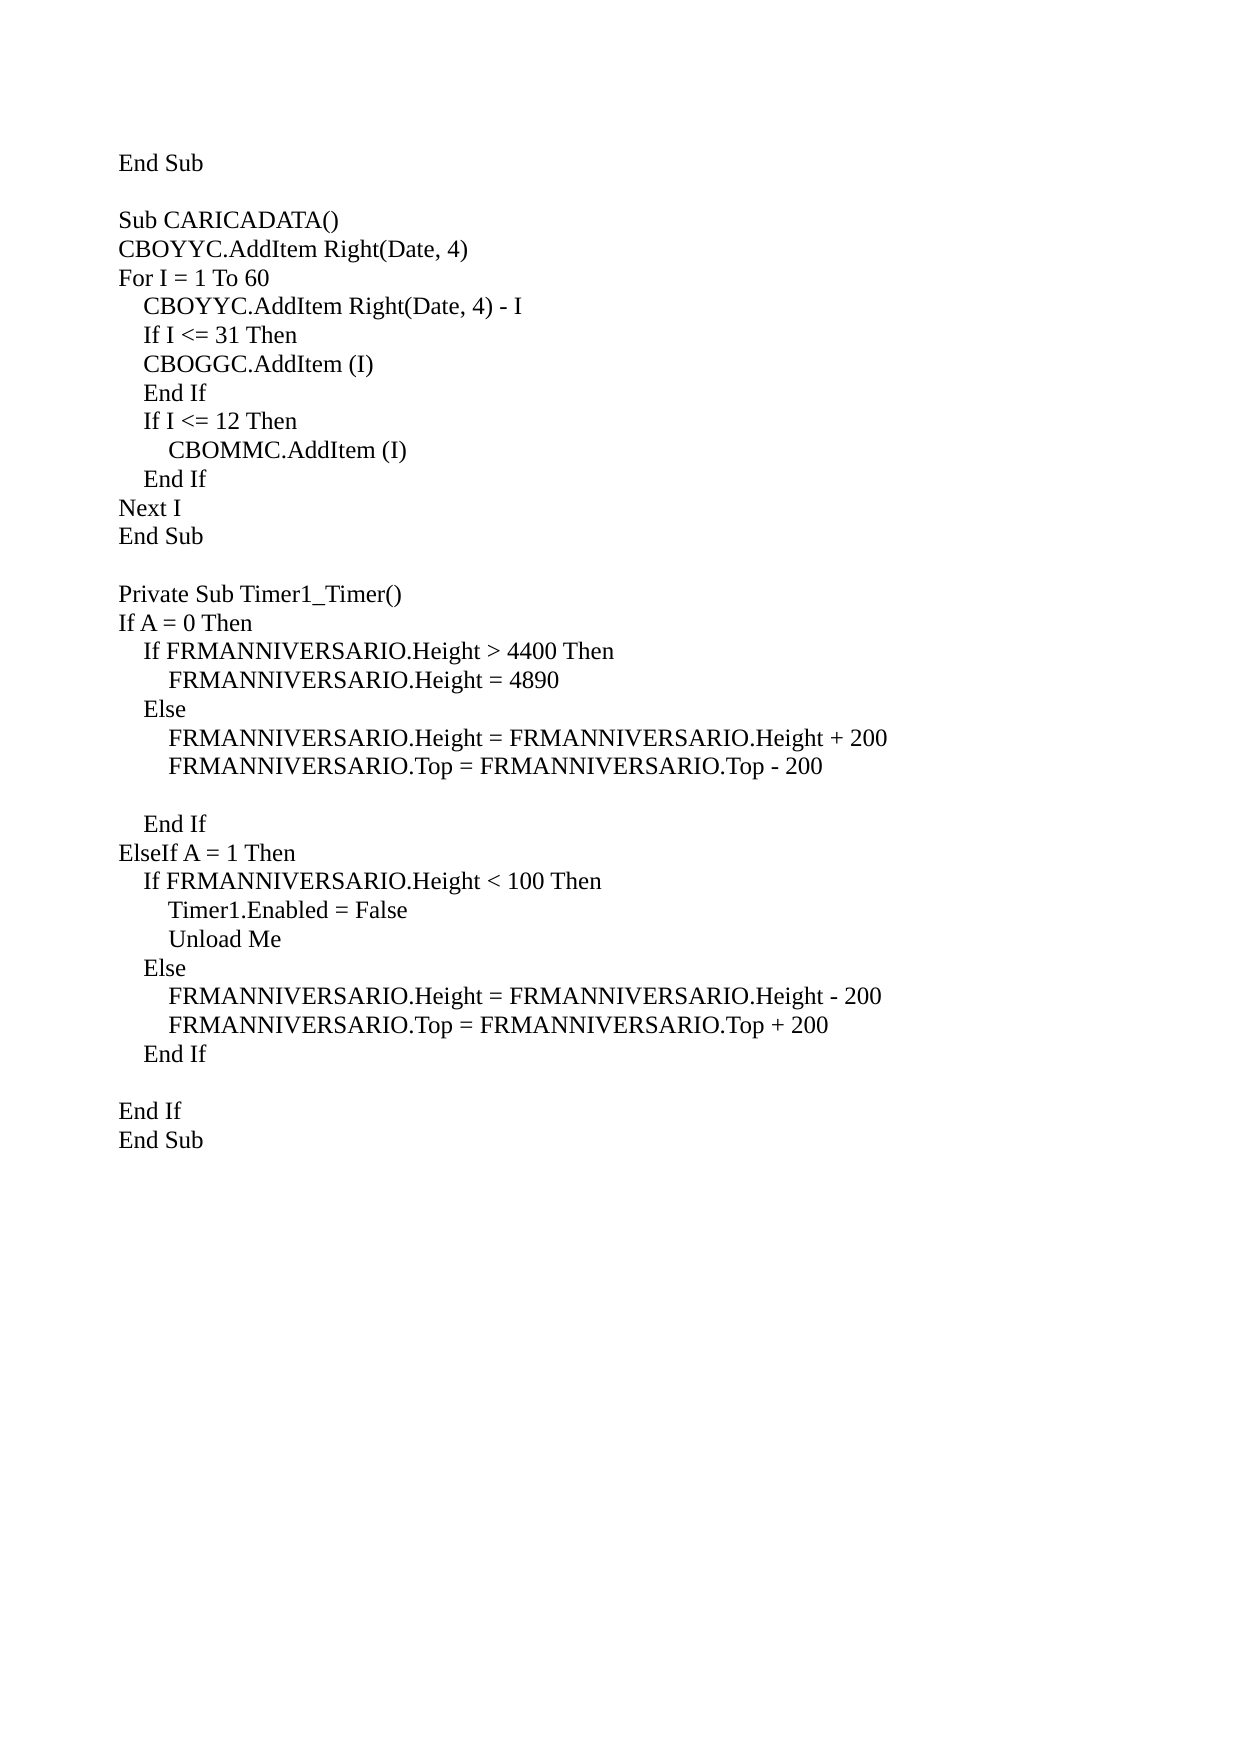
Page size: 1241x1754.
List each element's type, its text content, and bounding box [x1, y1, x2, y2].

text FRMANNIVERSARIO.Height = FRMANNIVERSARIO.Height + 200 [118, 723, 1122, 751]
text Sub CARICADATA() [118, 205, 1122, 234]
text Next I [118, 493, 1122, 521]
text CBOYYC.AddItem Right(Date, 4) - I [118, 291, 1122, 320]
text Else [118, 694, 1122, 723]
text ElseIf A = 1 Then [118, 838, 1122, 866]
text Timer1.Enabled = False [118, 895, 1122, 924]
text If I <= 12 Then [118, 406, 1122, 435]
text CBOGGC.AddItem (I) [118, 349, 1122, 378]
text End If [118, 378, 1122, 406]
text FRMANNIVERSARIO.Height = FRMANNIVERSARIO.Height - 200 [118, 981, 1122, 1010]
text FRMANNIVERSARIO.Height = 4890 [118, 665, 1122, 694]
text CBOYYC.AddItem Right(Date, 4) [118, 234, 1122, 263]
text End If [118, 1039, 1122, 1068]
text End Sub [118, 521, 1122, 550]
text End Sub [118, 148, 1122, 176]
text Else [118, 953, 1122, 981]
text If FRMANNIVERSARIO.Height < 100 Then [118, 866, 1122, 895]
text FRMANNIVERSARIO.Top = FRMANNIVERSARIO.Top - 200 [118, 751, 1122, 780]
text If A = 0 Then [118, 608, 1122, 636]
text Private Sub Timer1_Timer() [118, 579, 1122, 608]
text FRMANNIVERSARIO.Top = FRMANNIVERSARIO.Top + 200 [118, 1010, 1122, 1039]
text Unload Me [118, 924, 1122, 953]
text End If [118, 464, 1122, 493]
text If I <= 31 Then [118, 320, 1122, 349]
text End If [118, 1096, 1122, 1125]
text For I = 1 To 60 [118, 263, 1122, 291]
text CBOMMC.AddItem (I) [118, 435, 1122, 464]
text End If [118, 809, 1122, 838]
text End Sub [118, 1125, 1122, 1154]
text If FRMANNIVERSARIO.Height > 4400 Then [118, 636, 1122, 665]
